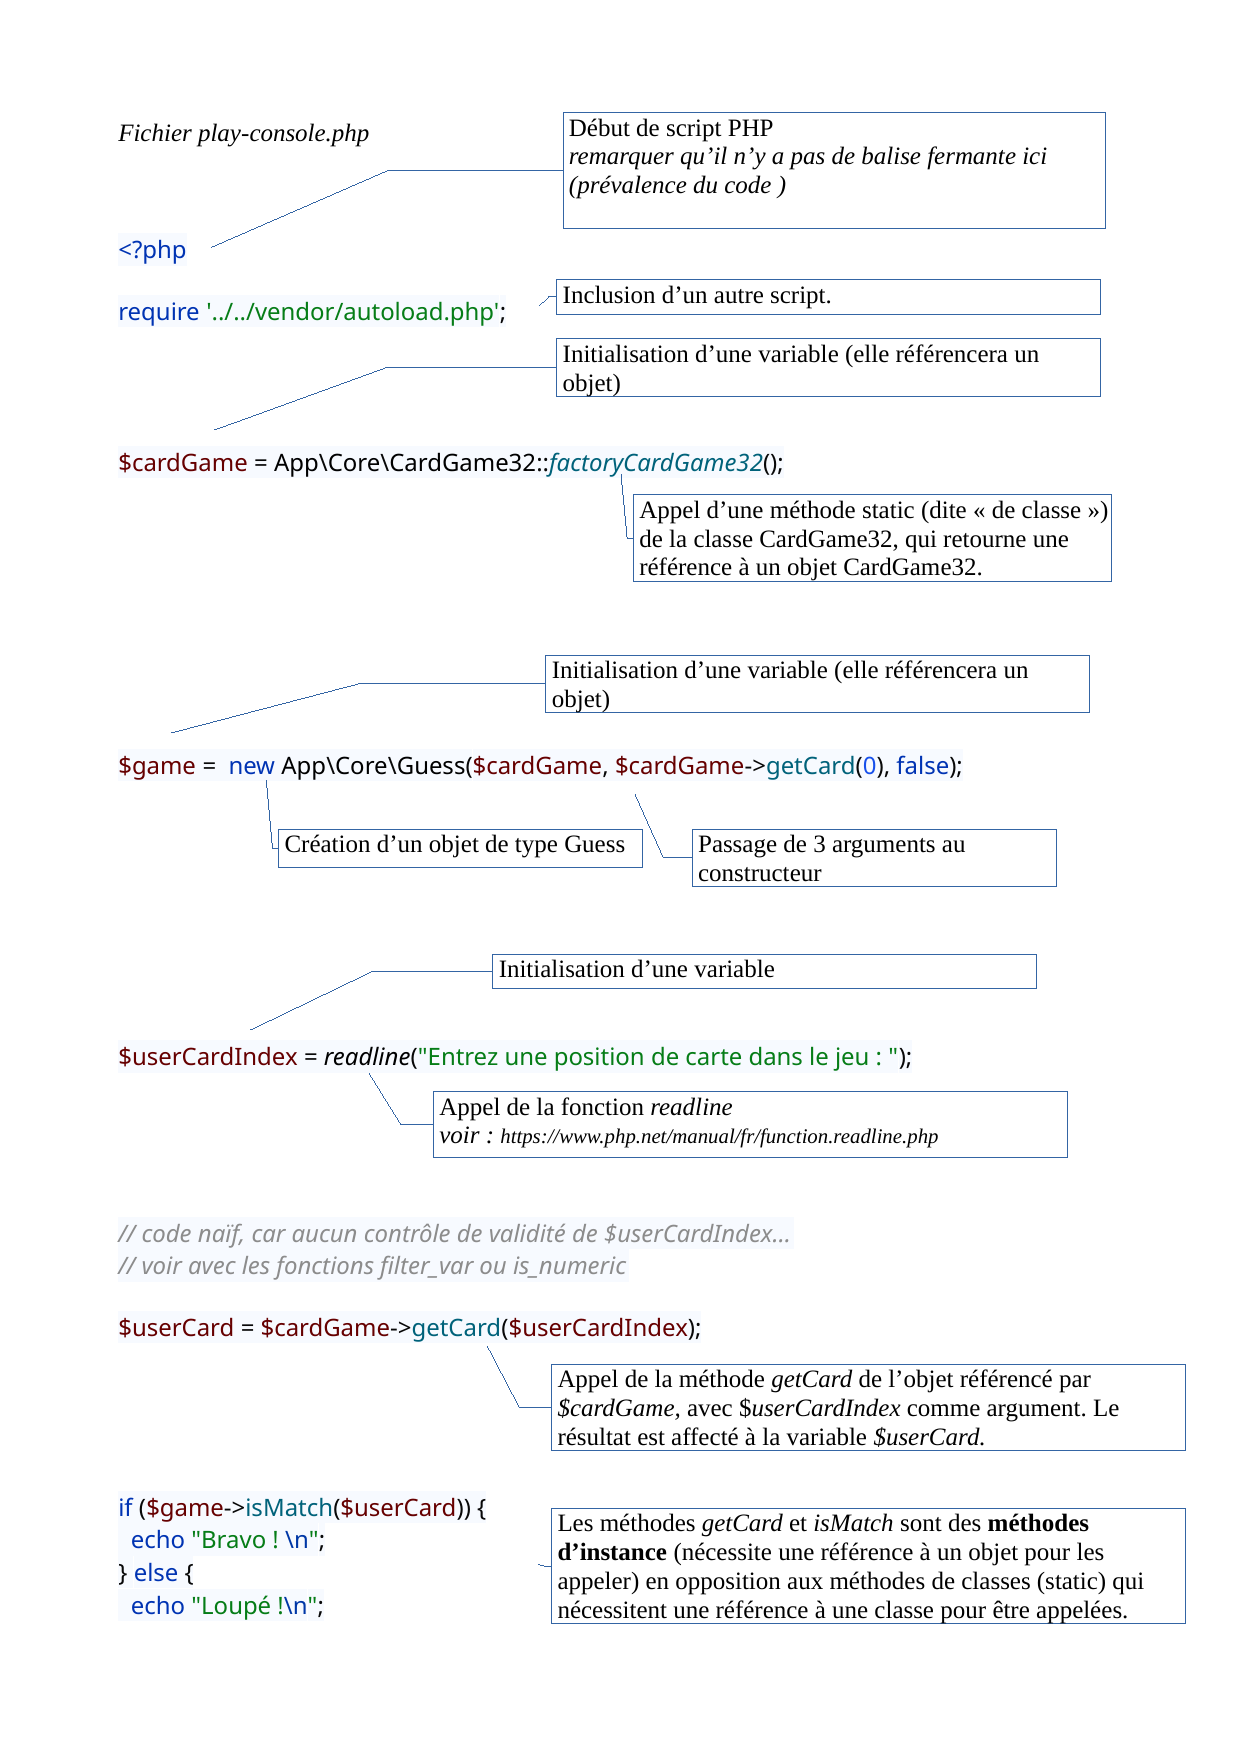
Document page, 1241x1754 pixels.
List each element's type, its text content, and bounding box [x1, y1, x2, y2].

text Fichier play-console.php [564, 118, 1105, 147]
text // code naïf, car aucun contrôle de validité de $userCardIndex… [118, 1188, 1122, 1249]
text $cardGame = App\Core\CardGame32::factoryCardGame32(); [118, 446, 1122, 507]
text if ($game->isMatch($userCard)) { echo "Bravo ! \n"; } else { echo "Loupé !\n"; } [552, 1509, 1122, 1621]
text $game = new App\Core\Guess($cardGame, $cardGame->getCard(0), false); [118, 749, 1122, 810]
text <?php require '../../vendor/autoload.php'; [118, 233, 1122, 413]
text $userCardIndex = readline("Entrez une position de carte dans le jeu : "); [118, 1011, 1122, 1102]
text Fichier play-console.php [118, 118, 563, 147]
text // voir avec les fonctions filter_var ou is_numeric [118, 1249, 1122, 1282]
text $userCard = $cardGame->getCard($userCardIndex); [118, 1282, 1122, 1343]
text if ($game->isMatch($userCard)) { echo "Bravo ! \n"; } else { echo "Loupé !\n"; } [118, 1462, 1122, 1621]
